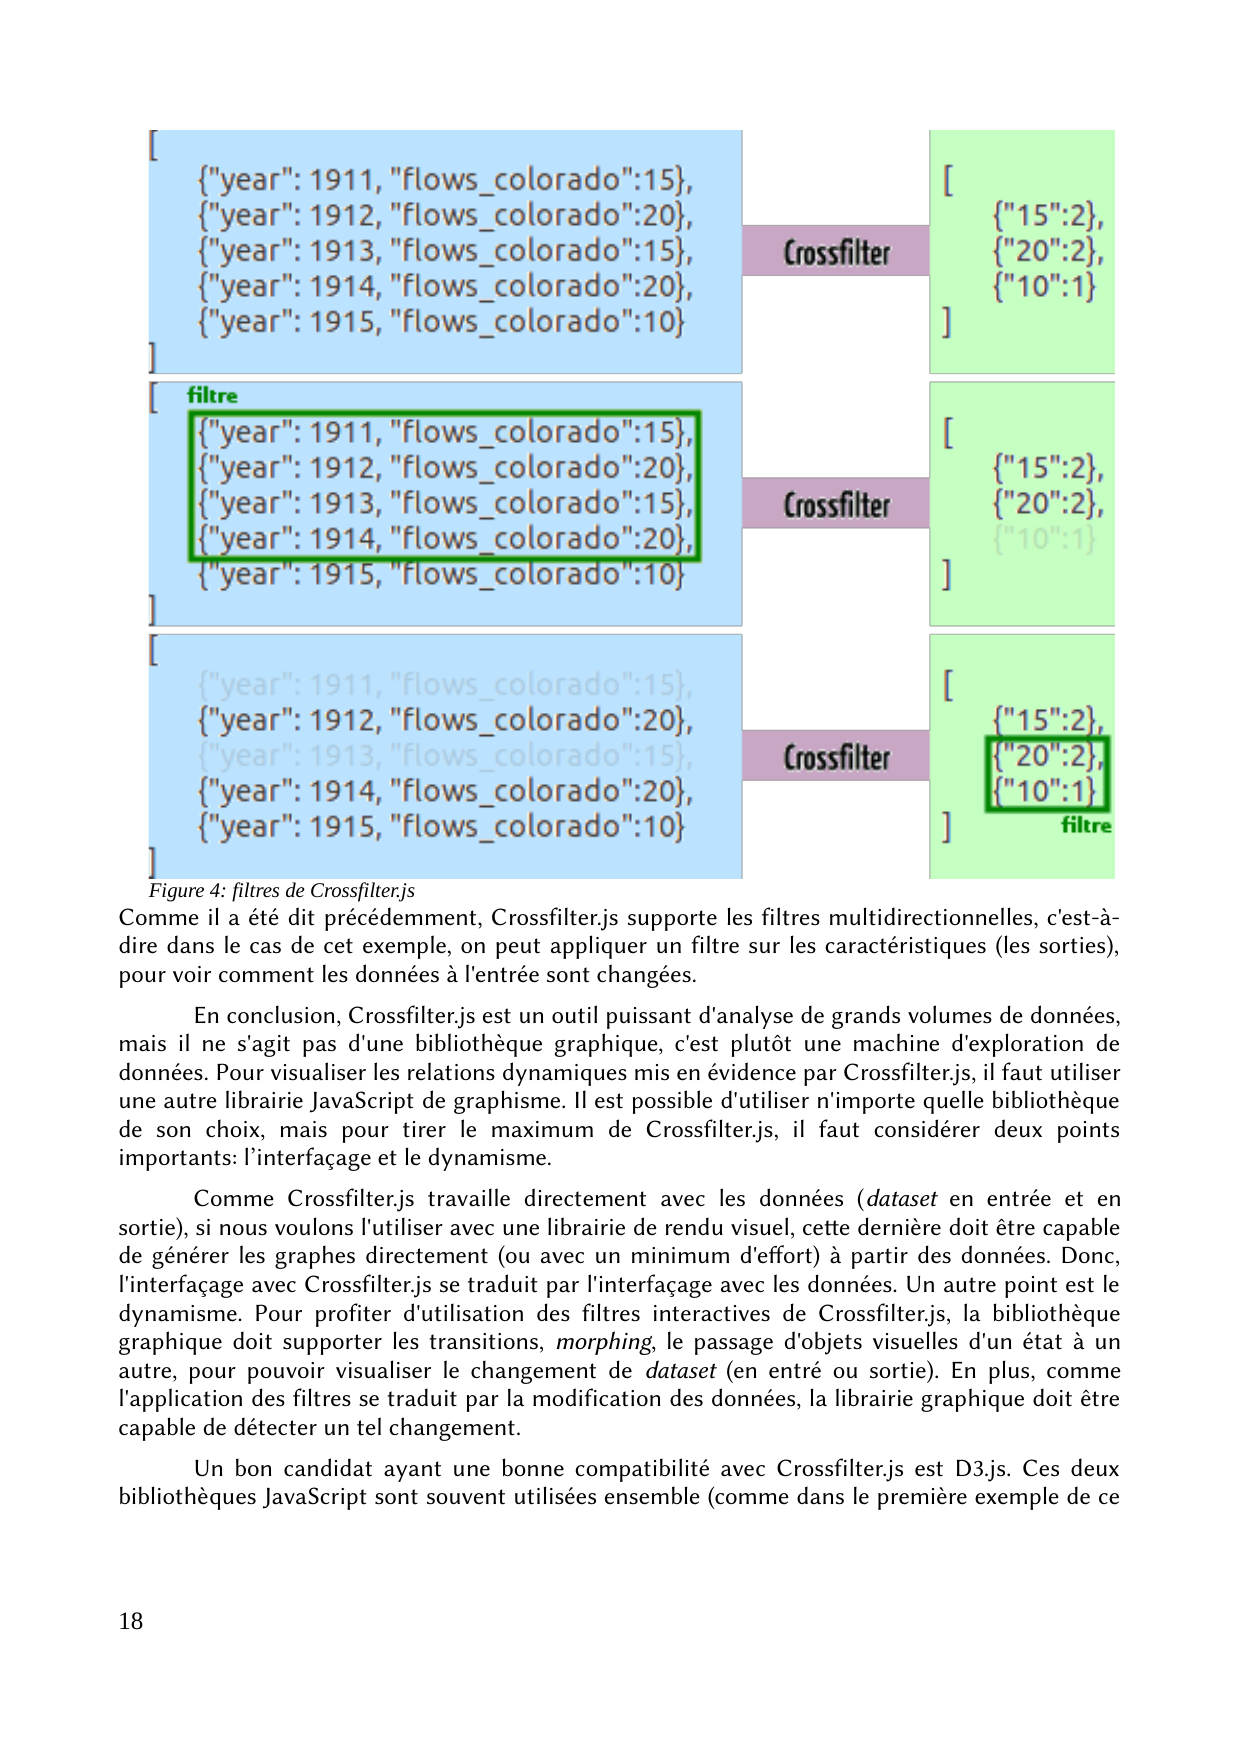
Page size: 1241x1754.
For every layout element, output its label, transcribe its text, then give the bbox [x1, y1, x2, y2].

text En conclusion, Crossfilter.js est un outil puissant d'analyse de grands volumes de données, mais il ne s'agit pas d'une bibliothèque graphique, c'est plutôt une machine d'exploration de données. Pour visualiser les relations dynamiques mis en évidence par Crossfilter.js, il faut utiliser une autre librairie JavaScript de graphisme. Il est possible d'utiliser n'importe quelle bibliothèque de son choix, mais pour tirer le maximum de Crossfilter.js, il faut considérer deux points importants: l’interfaçage et le dynamisme. [118, 1001, 1122, 1172]
text Un bon candidat ayant une bonne compatibilité avec Crossfilter.js est D3.js. Ces deux bibliothèques JavaScript sont souvent utilisées ensemble (comme dans le première exemple de ce [118, 1454, 1122, 1511]
text Comme il a été dit précédemment, Crossfilter.js supporte les filtres multidirectionnelles, c'est-à-dire dans le cas de cet exemple, on peut appliquer un filtre sur les caractéristiques (les sorties), pour voir comment les données à l'entrée sont changées. [118, 118, 1122, 988]
picture [148, 130, 1115, 879]
text Figure 4: filtres de Crossfilter.js [148, 879, 1115, 902]
text Comme Crossfilter.js travaille directement avec les données (dataset en entrée et en sortie), si nous voulons l'utiliser avec une librairie de rendu visuel, cette dernière doit être capable de générer les graphes directement (ou avec un minimum d'effort) à partir des données. Donc, l'interfaçage avec Crossfilter.js se traduit par l'interfaçage avec les données. Un autre point est le dynamisme. Pour profiter d'utilisation des filtres interactives de Crossfilter.js, la bibliothèque graphique doit supporter les transitions, morphing, le passage d'objets visuelles d'un état à un autre, pour pouvoir visualiser le changement de dataset (en entré ou sortie). En plus, comme l'application des filtres se traduit par la modification des données, la librairie graphique doit être capable de détecter un tel changement. [118, 1184, 1122, 1441]
